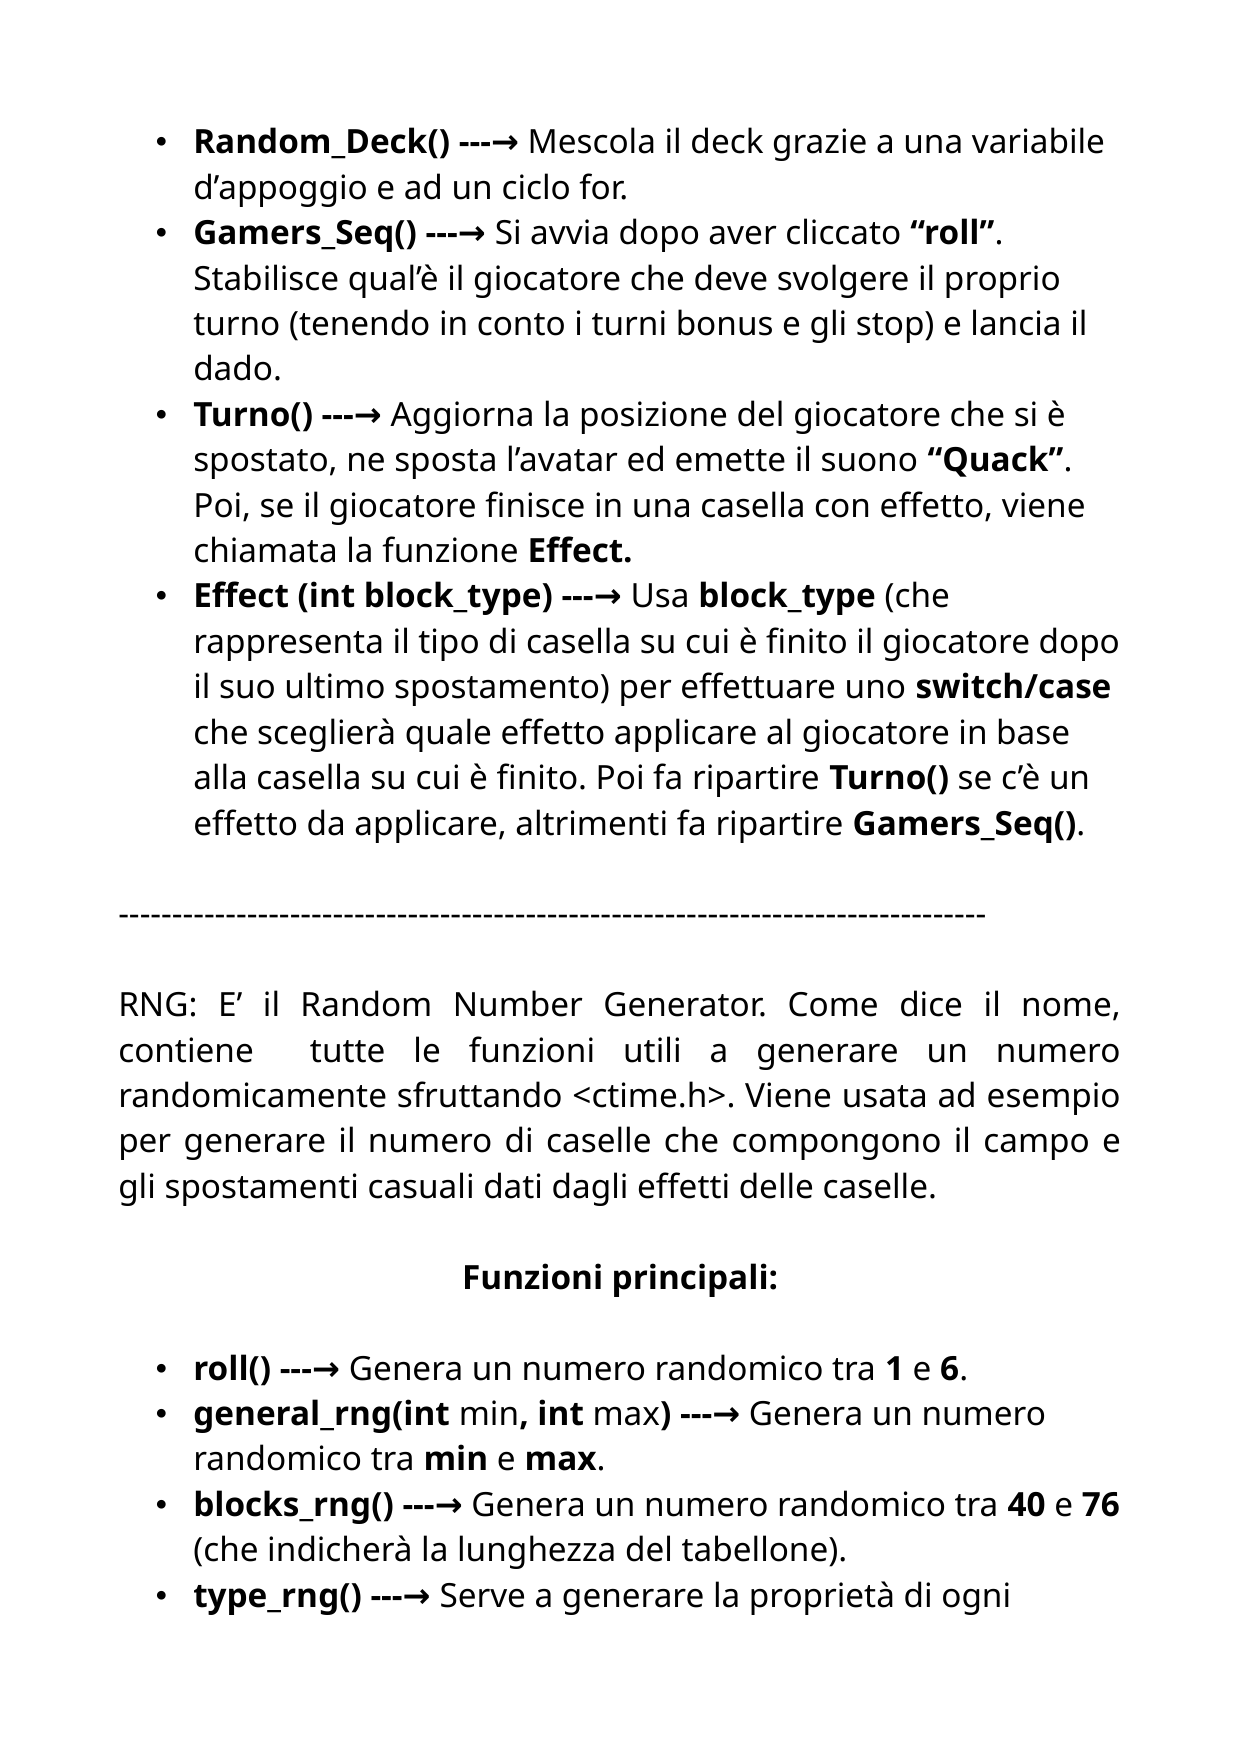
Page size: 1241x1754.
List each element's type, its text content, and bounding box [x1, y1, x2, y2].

list general_rng(int min, int max) ---→ Genera un numero randomico tra min e max. [156, 1390, 1122, 1481]
list type_rng() ---→ Serve a generare la proprietà di ogni [156, 1571, 1122, 1617]
text Funzioni principali: [118, 1253, 1122, 1299]
list Turno() ---→ Aggiorna la posizione del giocatore che si è spostato, ne sposta l’avatar ed emette il suono “Quack”. Poi, se il giocatore finisce in una casella con effetto, viene chiamata la funzione Effect. [156, 391, 1122, 572]
text --------------------------------------------------------------------------------- [118, 890, 1122, 936]
list Random_Deck() ---→ Mescola il deck grazie a una variabile d’appoggio e ad un ciclo for. [156, 118, 1122, 209]
list blocks_rng() ---→ Genera un numero randomico tra 40 e 76 (che indicherà la lunghezza del tabellone). [156, 1481, 1122, 1571]
list Gamers_Seq() ---→ Si avvia dopo aver cliccato “roll”. Stabilisce qual’è il giocatore che deve svolgere il proprio turno (tenendo in conto i turni bonus e gli stop) e lancia il dado. [156, 209, 1122, 391]
list roll() ---→ Genera un numero randomico tra 1 e 6. [156, 1344, 1122, 1390]
list Effect (int block_type) ---→ Usa block_type (che rappresenta il tipo di casella su cui è finito il giocatore dopo il suo ultimo spostamento) per effettuare uno switch/case che sceglierà quale effetto applicare al giocatore in base alla casella su cui è finito. Poi fa ripartire Turno() se c’è un effetto da applicare, altrimenti fa ripartire Gamers_Seq(). [156, 572, 1122, 845]
text RNG: E’ il Random Number Generator. Come dice il nome, contiene tutte le funzioni utili a generare un numero randomicamente sfruttando <ctime.h>. Viene usata ad esempio per generare il numero di caselle che compongono il campo e gli spostamenti casuali dati dagli effetti delle caselle. [118, 981, 1122, 1208]
